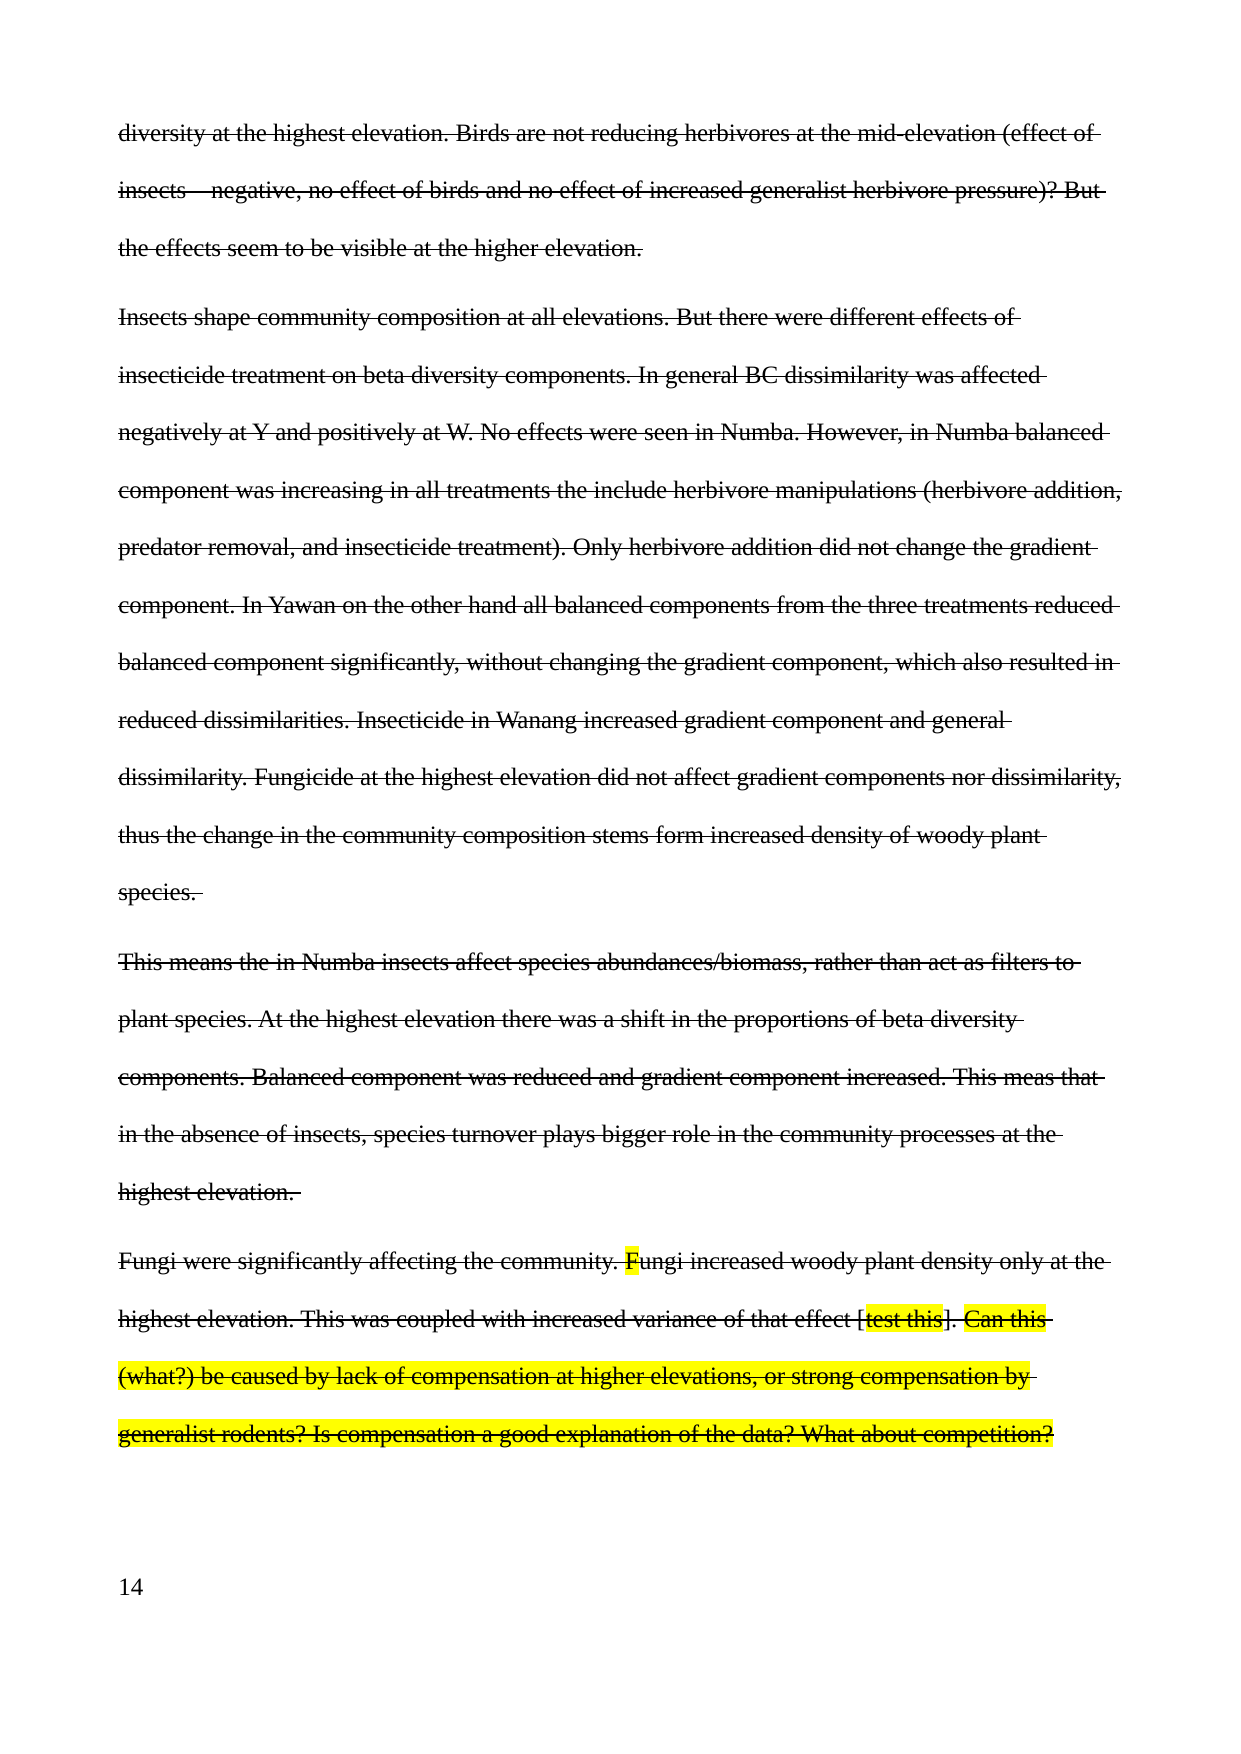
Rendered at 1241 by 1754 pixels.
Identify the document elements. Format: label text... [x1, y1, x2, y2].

text diversity at the highest elevation. Birds are not reducing herbivores at the mid-elevation (effect of insects – negative, no effect of birds and no effect of increased generalist herbivore pressure)? But the effects seem to be visible at the higher elevation. [118, 118, 1122, 262]
text Fungi were significantly affecting the community. Fungi increased woody plant density only at the highest elevation. This was coupled with increased variance of that effect [test this]. Can this (what?) be caused by lack of compensation at higher elevations, or strong compensation by generalist rodents? Is compensation a good explanation of the data? What about competition? [118, 1246, 1122, 1447]
text Insects shape community composition at all elevations. But there were different effects of insecticide treatment on beta diversity components. In general BC dissimilarity was affected negatively at Y and positively at W. No effects were seen in Numba. However, in Numba balanced component was increasing in all treatments the include herbivore manipulations (herbivore addition, predator removal, and insecticide treatment). Only herbivore addition did not change the gradient component. In Yawan on the other hand all balanced components from the three treatments reduced balanced component significantly, without changing the gradient component, which also resulted in reduced dissimilarities. Insecticide in Wanang increased gradient component and general dissimilarity. Fungicide at the highest elevation did not affect gradient components nor dissimilarity, thus the change in the community composition stems form increased density of woody plant species. [118, 492, 1122, 906]
text This means the in Numba insects affect species abundances/biomass, rather than act as filters to plant species. At the highest elevation there was a shift in the proportions of beta diversity components. Balanced component was reduced and gradient component increased. This meas that in the absence of insects, species turnover plays bigger role in the community processes at the highest elevation. [118, 947, 1122, 1206]
text Insects shape community composition at all elevations. But there were different effects of insecticide treatment on beta diversity components. In general BC dissimilarity was affected negatively at Y and positively at W. No effects were seen in Numba. However, in Numba balanced component was increasing in all treatments the include herbivore manipulations (herbivore addition, predator removal, and insecticide treatment). Only herbivore addition did not change the gradient component. In Yawan on the other hand all balanced components from the three treatments reduced balanced component significantly, without changing the gradient component, which also resulted in reduced dissimilarities. Insecticide in Wanang increased gradient component and general dissimilarity. Fungicide at the highest elevation did not affect gradient components nor dissimilarity, thus the change in the community composition stems form increased density of woody plant species. [118, 302, 1122, 491]
